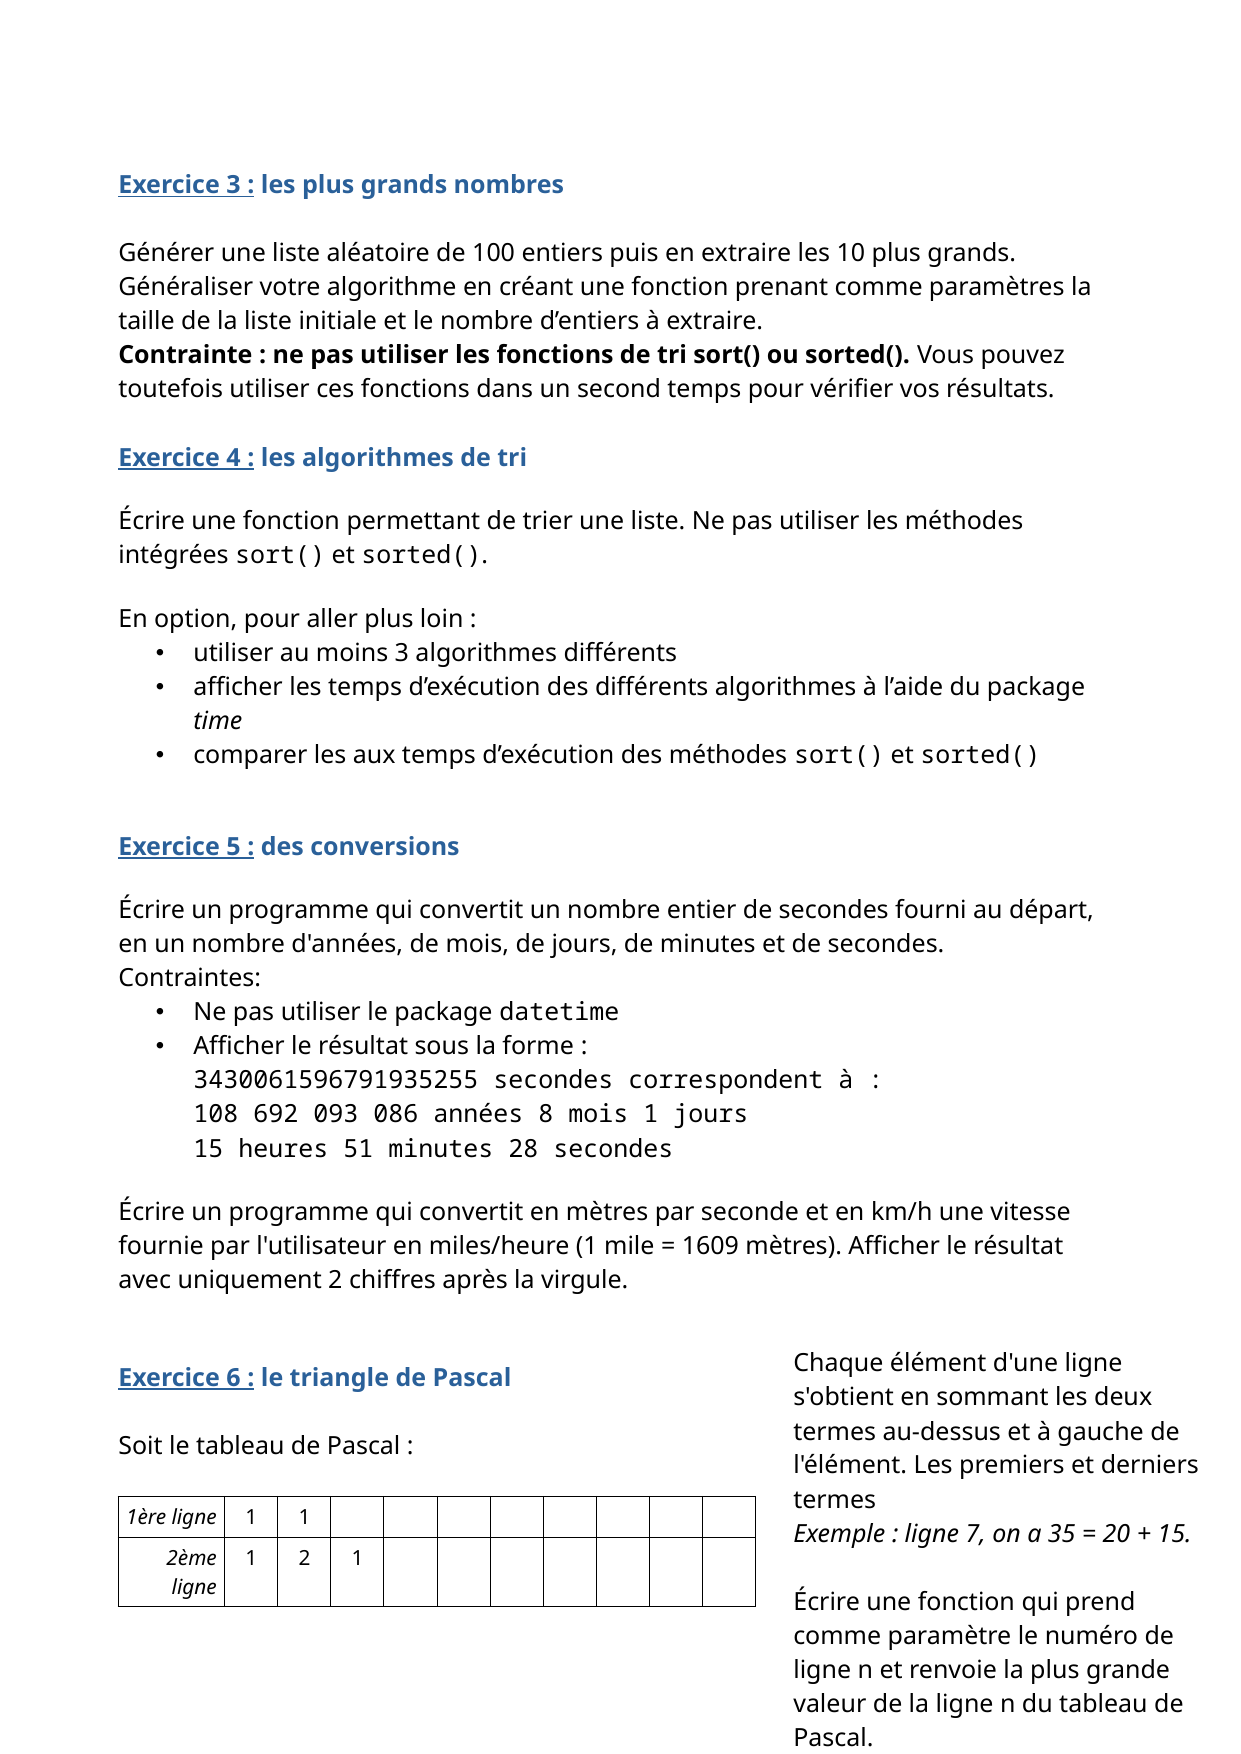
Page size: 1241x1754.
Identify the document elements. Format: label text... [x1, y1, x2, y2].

text Soit le tableau de Pascal : [118, 1428, 1122, 1462]
list utiliser au moins 3 algorithmes différents [156, 634, 1122, 668]
table_cell [703, 1538, 755, 1606]
list Afficher le résultat sous la forme : 3430061596791935255 secondes correspondent à : 108 692 093 086 années 8 mois 1 jours 15 heures 51 minutes 28 secondes [156, 1028, 1122, 1164]
table_cell [491, 1538, 543, 1606]
table_header [438, 1497, 490, 1537]
table_header 1ère ligne [119, 1497, 224, 1537]
table_header [703, 1497, 755, 1537]
list comparer les aux temps d’exécution des méthodes sort() et sorted() [156, 737, 1122, 771]
table_cell 2 [278, 1538, 330, 1606]
table_header 1 [278, 1497, 330, 1537]
table_cell [438, 1538, 490, 1606]
text Exercice 4 : les algorithmes de tri [118, 439, 1122, 473]
table_cell 1 [331, 1538, 383, 1606]
text Exercice 5 : des conversions [118, 828, 1122, 862]
text Écrire une fonction permettant de trier une liste. Ne pas utiliser les méthodes intégrées sort() et sorted(). [118, 503, 1122, 571]
text En option, pour aller plus loin : [118, 600, 1122, 634]
text Écrire un programme qui convertit en mètres par seconde et en km/h une vitesse fournie par l'utilisateur en miles/heure (1 mile = 1609 mètres). Afficher le résultat avec uniquement 2 chiffres après la virgule. [118, 1194, 1122, 1296]
table_cell [384, 1538, 437, 1606]
text Exercice 6 : le triangle de Pascal [118, 1359, 1122, 1393]
table_cell [544, 1538, 596, 1606]
list afficher les temps d’exécution des différents algorithmes à l’aide du package time [156, 668, 1122, 737]
table_header [384, 1497, 437, 1537]
table_header [544, 1497, 596, 1537]
list Ne pas utiliser le package datetime [156, 994, 1122, 1028]
text Exercice 3 : les plus grands nombres [118, 167, 1122, 201]
text Contraintes: [118, 960, 1122, 994]
text Générer une liste aléatoire de 100 entiers puis en extraire les 10 plus grands. [118, 235, 1122, 269]
table_header [331, 1497, 383, 1537]
table_header [597, 1497, 649, 1537]
table_header [650, 1497, 702, 1537]
table_cell [650, 1538, 702, 1606]
table_cell 1 [225, 1538, 277, 1606]
table_header [491, 1497, 543, 1537]
table_cell [597, 1538, 649, 1606]
table_cell 2ème ligne [119, 1538, 224, 1606]
text Généraliser votre algorithme en créant une fonction prenant comme paramètres la taille de la liste initiale et le nombre d’entiers à extraire. Contrainte : ne pas utiliser les fonctions de tri sort() ou sorted(). Vous pouvez toutefois utiliser ces fonctions dans un second temps pour vérifier vos résultats. [118, 269, 1122, 405]
text Écrire un programme qui convertit un nombre entier de secondes fourni au départ, en un nombre d'années, de mois, de jours, de minutes et de secondes. [118, 892, 1122, 960]
table_header 1 [225, 1497, 277, 1537]
